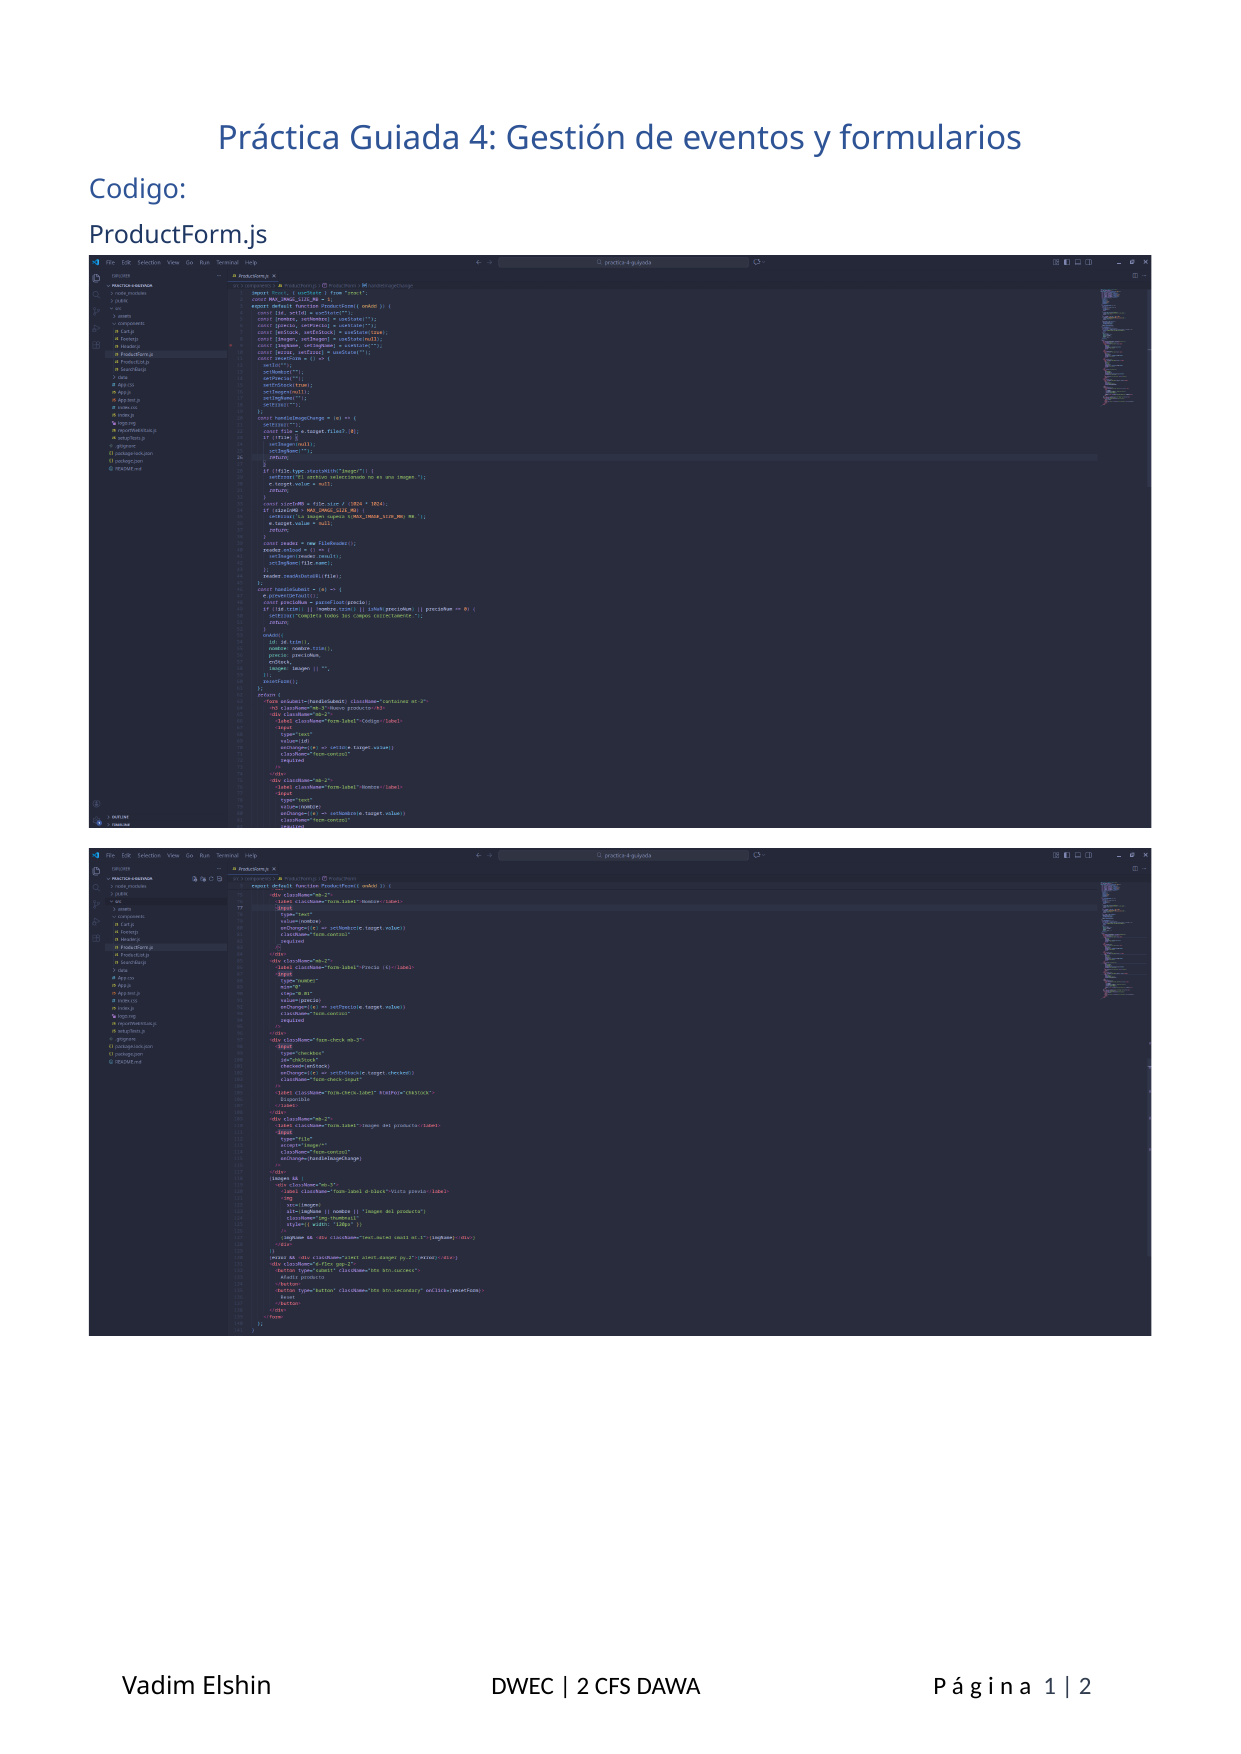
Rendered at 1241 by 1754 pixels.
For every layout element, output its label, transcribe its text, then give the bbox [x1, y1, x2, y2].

subtitle Codigo: [89, 170, 1152, 207]
subtitle ProductForm.js [89, 217, 1152, 251]
picture [88, 848, 1152, 1336]
picture [88, 255, 1152, 828]
subtitle Práctica Guiada 4: Gestión de eventos y formularios [89, 114, 1152, 159]
